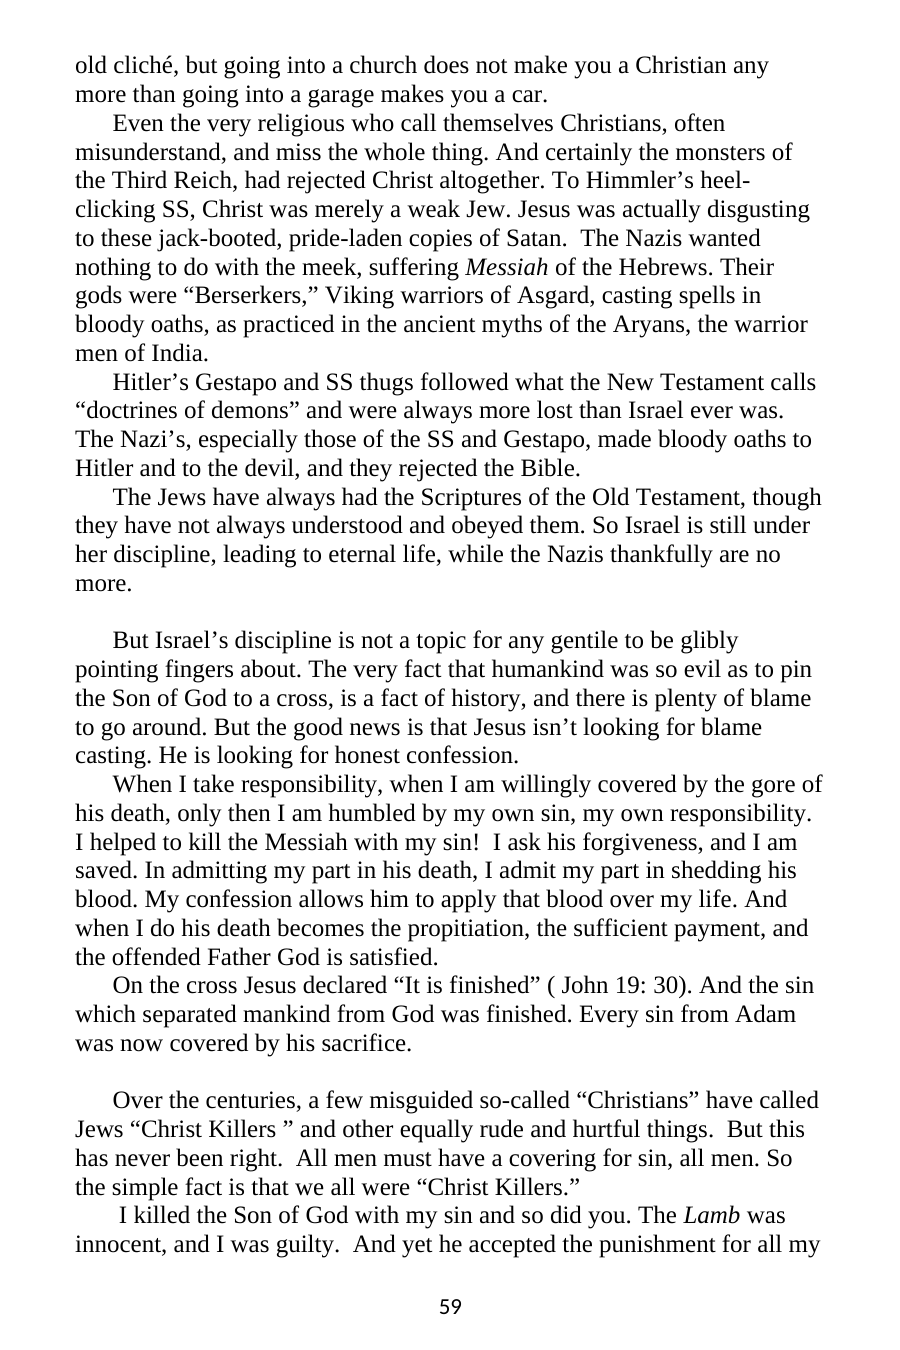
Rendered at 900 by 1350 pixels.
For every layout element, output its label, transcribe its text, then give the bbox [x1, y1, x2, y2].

text Even the very religious who call themselves Christians, often misunderstand, and miss the whole thing. And certainly the monsters of the Third Reich, had rejected Christ altogether. To Himmler’s heel-clicking SS, Christ was merely a weak Jew. Jesus was actually disgusting to these jack-booted, pride-laden copies of Satan. The Nazis wanted nothing to do with the meek, suffering Messiah of the Hebrews. Their gods were “Berserkers,” Viking warriors of Asgard, casting spells in bloody oaths, as practiced in the ancient myths of the Aryans, the warrior men of India. [75, 108, 825, 367]
text I killed the Son of God with my sin and so did you. The Lamb was innocent, and I was guilty. And yet he accepted the punishment for all my [75, 1201, 825, 1258]
text The Jews have always had the Scriptures of the Old Testament, though they have not always understood and obeyed them. So Israel is still under her discipline, leading to eternal life, while the Nazis thankfully are no more. [75, 482, 825, 597]
text Over the centuries, a few misguided so-called “Christians” have called Jews “Christ Killers ” and other equally rude and hurtful things. But this has never been right. All men must have a covering for sin, all men. So the simple fact is that we all were “Christ Killers.” [75, 1086, 825, 1201]
text old cliché, but going into a church does not make you a Christian any more than going into a garage makes you a car. [75, 51, 825, 108]
text But Israel’s discipline is not a topic for any gentile to be glibly pointing fingers about. The very fact that humankind was so evil as to pin the Son of God to a cross, is a fact of history, and there is plenty of blame to go around. But the good news is that Jesus isn’t looking for blame casting. He is looking for honest confession. [75, 626, 825, 769]
text On the cross Jesus declared “It is finished” ( John 19: 30). And the sin which separated mankind from God was finished. Every sin from Adam was now covered by his sacrifice. [75, 971, 825, 1057]
text Hitler’s Gestapo and SS thugs followed what the New Testament calls “doctrines of demons” and were always more lost than Israel ever was. The Nazi’s, especially those of the SS and Gestapo, made bloody oaths to Hitler and to the devil, and they rejected the Bible. [75, 367, 825, 482]
text When I take responsibility, when I am willingly covered by the gore of his death, only then I am humbled by my own sin, my own responsibility. I helped to kill the Messiah with my sin! I ask his forgiveness, and I am saved. In admitting my part in his death, I admit my part in shedding his blood. My confession allows him to apply that blood over my life. And when I do his death becomes the propitiation, the sufficient payment, and the offended Father God is satisfied. [75, 769, 825, 971]
